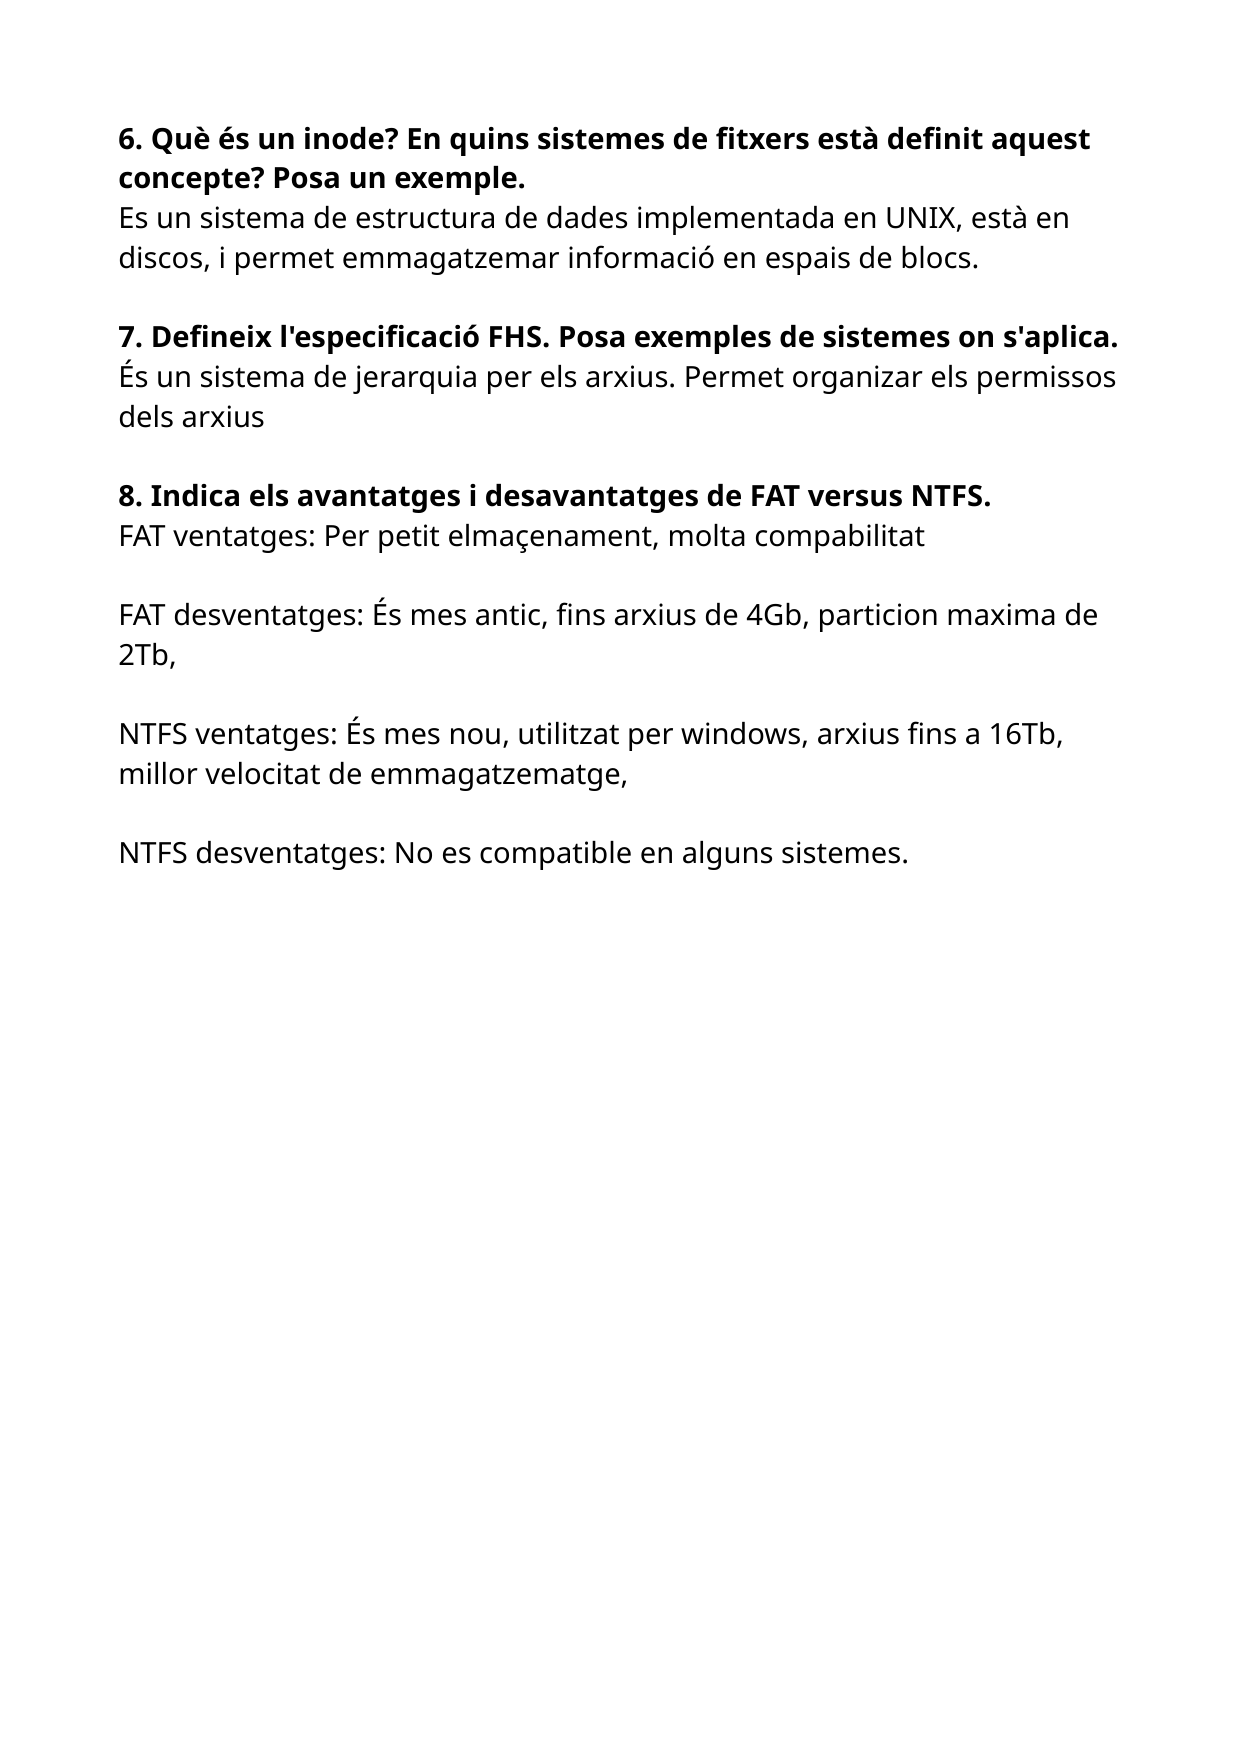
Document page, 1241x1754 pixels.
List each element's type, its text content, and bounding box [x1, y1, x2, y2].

text NTFS desventatges: No es compatible en alguns sistemes. [118, 832, 1122, 872]
text 8. Indica els avantatges i desavantatges de FAT versus NTFS. [118, 475, 1122, 515]
text FAT desventatges: És mes antic, fins arxius de 4Gb, particion maxima de 2Tb, [118, 594, 1122, 674]
text NTFS ventatges: És mes nou, utilitzat per windows, arxius fins a 16Tb, millor velocitat de emmagatzematge, [118, 713, 1122, 793]
text 7. Defineix l'especificació FHS. Posa exemples de sistemes on s'aplica. [118, 317, 1122, 356]
text És un sistema de jerarquia per els arxius. Permet organizar els permissos dels arxius [118, 356, 1122, 436]
text 6. Què és un inode? En quins sistemes de fitxers està definit aquest concepte? Posa un exemple. [118, 118, 1122, 197]
text Es un sistema de estructura de dades implementada en UNIX, està en discos, i permet emmagatzemar informació en espais de blocs. [118, 197, 1122, 277]
text FAT ventatges: Per petit elmaçenament, molta compabilitat [118, 515, 1122, 555]
